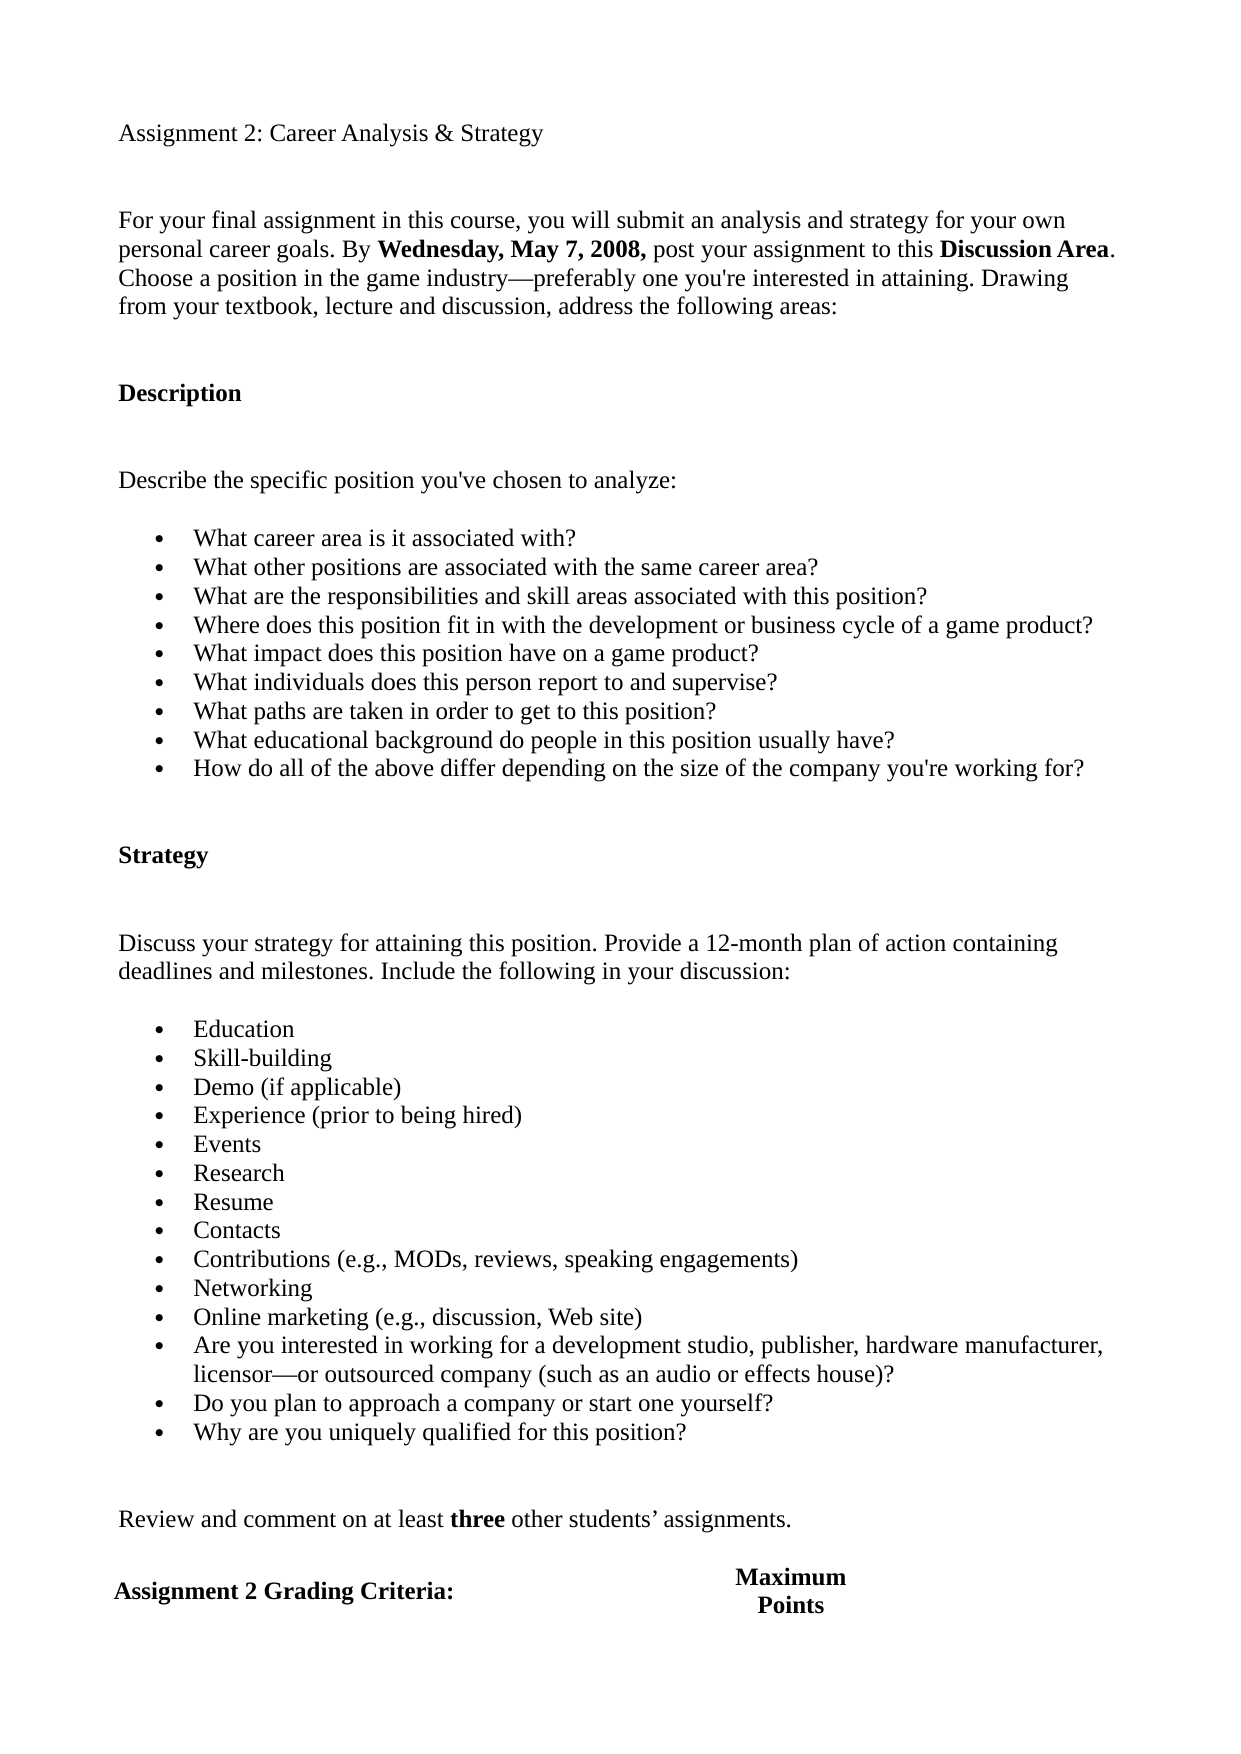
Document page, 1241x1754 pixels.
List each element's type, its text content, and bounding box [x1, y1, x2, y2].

list Demo (if applicable) [156, 1072, 1122, 1101]
list Resume [156, 1187, 1122, 1216]
list Research [156, 1158, 1122, 1187]
title Assignment 2: Career Analysis & Strategy [118, 118, 1122, 147]
list What are the responsibilities and skill areas associated with this position? [156, 581, 1122, 610]
list Online marketing (e.g., discussion, Web site) [156, 1302, 1122, 1331]
list Contacts [156, 1216, 1122, 1244]
table_header Maximum Points [724, 1562, 857, 1619]
list What impact does this position have on a game product? [156, 638, 1122, 667]
list Are you interested in working for a development studio, publisher, hardware manufacturer, licensor—or outsourced company (such as an audio or effects house)? [156, 1331, 1122, 1388]
list Do you plan to approach a company or start one yourself? [156, 1388, 1122, 1417]
list Events [156, 1129, 1122, 1158]
list Skill-building [156, 1043, 1122, 1072]
table_header Assignment 2 Grading Criteria: [114, 1562, 724, 1619]
list Where does this position fit in with the development or business cycle of a game product? [156, 610, 1122, 638]
list What paths are taken in order to get to this position? [156, 696, 1122, 725]
list What educational background do people in this position usually have? [156, 725, 1122, 753]
list What individuals does this person report to and supervise? [156, 667, 1122, 696]
subtitle Strategy [118, 841, 1122, 869]
list What other positions are associated with the same career area? [156, 552, 1122, 581]
subtitle Description [118, 378, 1122, 407]
list What career area is it associated with? [156, 523, 1122, 552]
list How do all of the above differ depending on the size of the company you're working for? [156, 753, 1122, 782]
text Review and comment on at least three other students’ assignments. [118, 1504, 1122, 1533]
list Education [156, 1014, 1122, 1043]
text Describe the specific position you've chosen to analyze: [118, 466, 1122, 494]
list Contributions (e.g., MODs, reviews, speaking engagements) [156, 1244, 1122, 1273]
text For your final assignment in this course, you will submit an analysis and strategy for your own personal career goals. By Wednesday, May 7, 2008, post your assignment to this Discussion Area. Choose a position in the game industry—preferably one you're interested in attaining. Drawing from your textbook, lecture and discussion, address the following areas: [118, 205, 1122, 320]
list Why are you uniquely qualified for this position? [156, 1417, 1122, 1446]
text Discuss your strategy for attaining this position. Provide a 12-month plan of action containing deadlines and milestones. Include the following in your discussion: [118, 928, 1122, 985]
list Networking [156, 1273, 1122, 1302]
list Experience (prior to being hired) [156, 1101, 1122, 1129]
